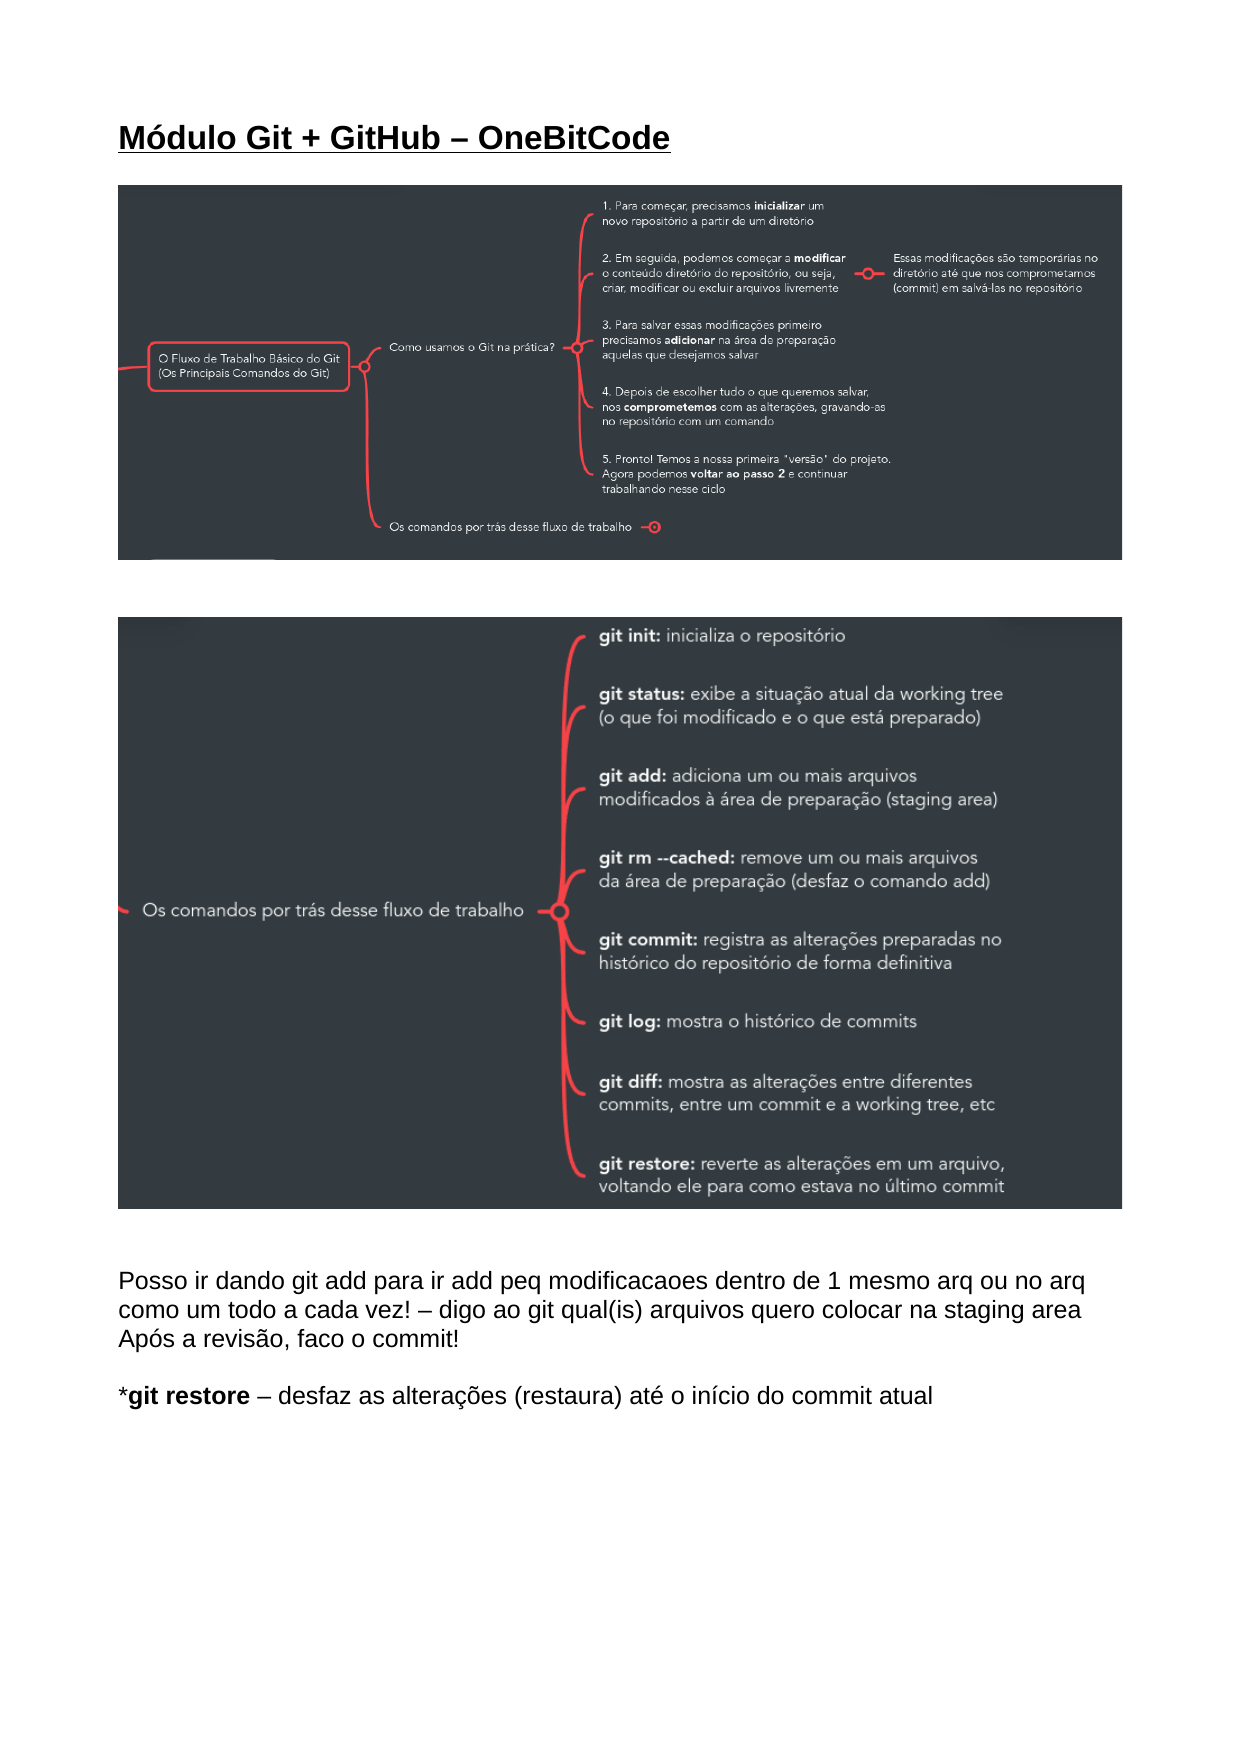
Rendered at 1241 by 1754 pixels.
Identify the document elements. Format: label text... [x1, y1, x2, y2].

text Posso ir dando git add para ir add peq modificacaoes dentro de 1 mesmo arq ou no arq como um todo a cada vez! – digo ao git qual(is) arquivos quero colocar na staging area [118, 1266, 1122, 1324]
text Após a revisão, faco o commit! [118, 1324, 1122, 1353]
picture [118, 617, 1123, 1209]
picture [118, 185, 1123, 560]
text Módulo Git + GitHub – OneBitCode [118, 118, 1122, 157]
text *git restore – desfaz as alterações (restaura) até o início do commit atual [118, 1381, 1122, 1410]
